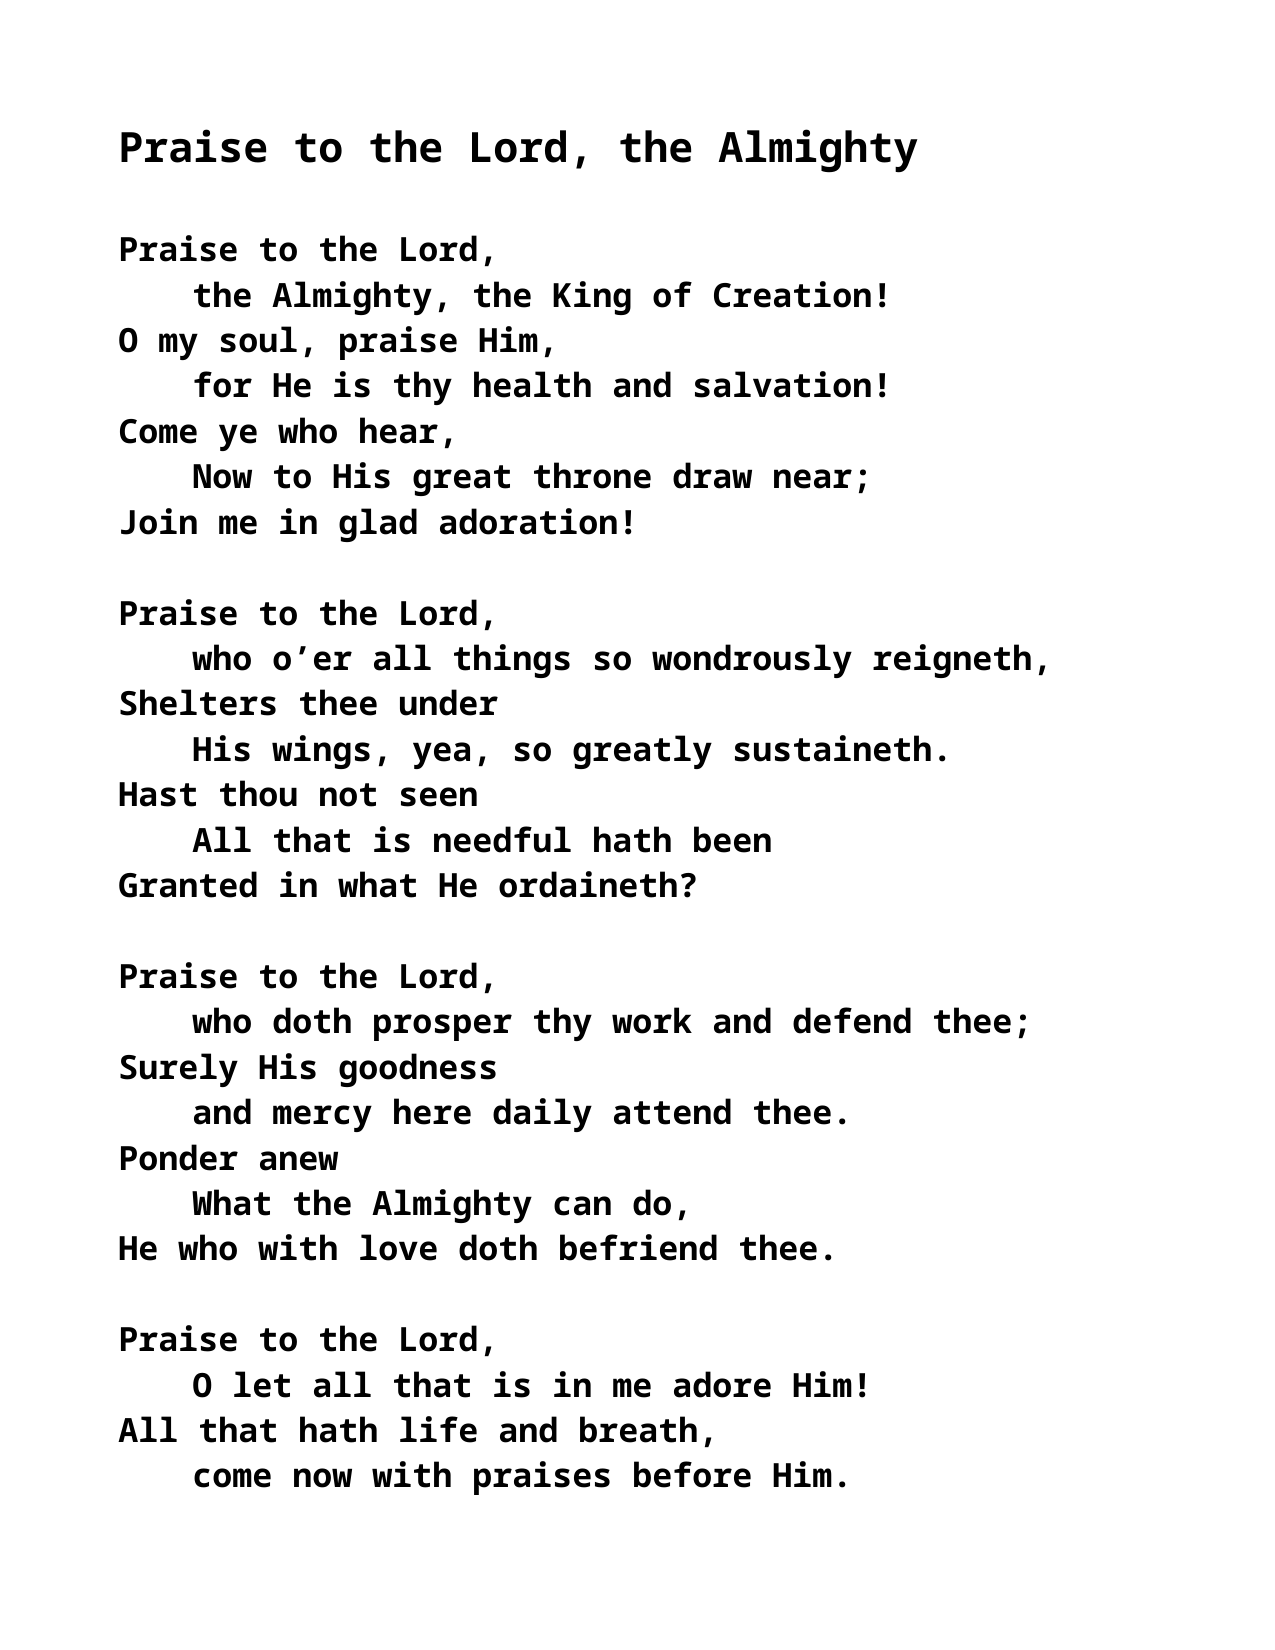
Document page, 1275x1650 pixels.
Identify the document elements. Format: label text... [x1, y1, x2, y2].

text Praise to the Lord, [118, 589, 1157, 635]
text Praise to the Lord, the Almighty [118, 118, 1157, 175]
text Shelters thee under [118, 680, 1157, 726]
text the Almighty, the King of Creation! [118, 271, 1157, 317]
text His wings, yea, so greatly sustaineth. [118, 726, 1157, 771]
text for He is thy health and salvation! [118, 362, 1157, 408]
text What the Almighty can do, [118, 1180, 1157, 1225]
text who doth prosper thy work and defend thee; [118, 998, 1157, 1043]
text Granted in what He ordaineth? [118, 862, 1157, 907]
text Join me in glad adoration! [118, 498, 1157, 544]
text Ponder anew [118, 1134, 1157, 1180]
text Praise to the Lord, [118, 226, 1157, 271]
text come now with praises before Him. [118, 1452, 1157, 1498]
text Come ye who hear, [118, 408, 1157, 453]
text O my soul, praise Him, [118, 317, 1157, 362]
text He who with love doth befriend thee. [118, 1225, 1157, 1271]
text and mercy here daily attend thee. [118, 1089, 1157, 1134]
text Surely His goodness [118, 1043, 1157, 1089]
text Now to His great throne draw near; [118, 453, 1157, 498]
text Hast thou not seen [118, 771, 1157, 816]
text All that is needful hath been [118, 816, 1157, 862]
text O let all that is in me adore Him! [118, 1361, 1157, 1407]
text Praise to the Lord, [118, 953, 1157, 998]
text All that hath life and breath, [118, 1407, 1157, 1452]
text Praise to the Lord, [118, 1316, 1157, 1361]
text who o’er all things so wondrously reigneth, [118, 635, 1157, 680]
